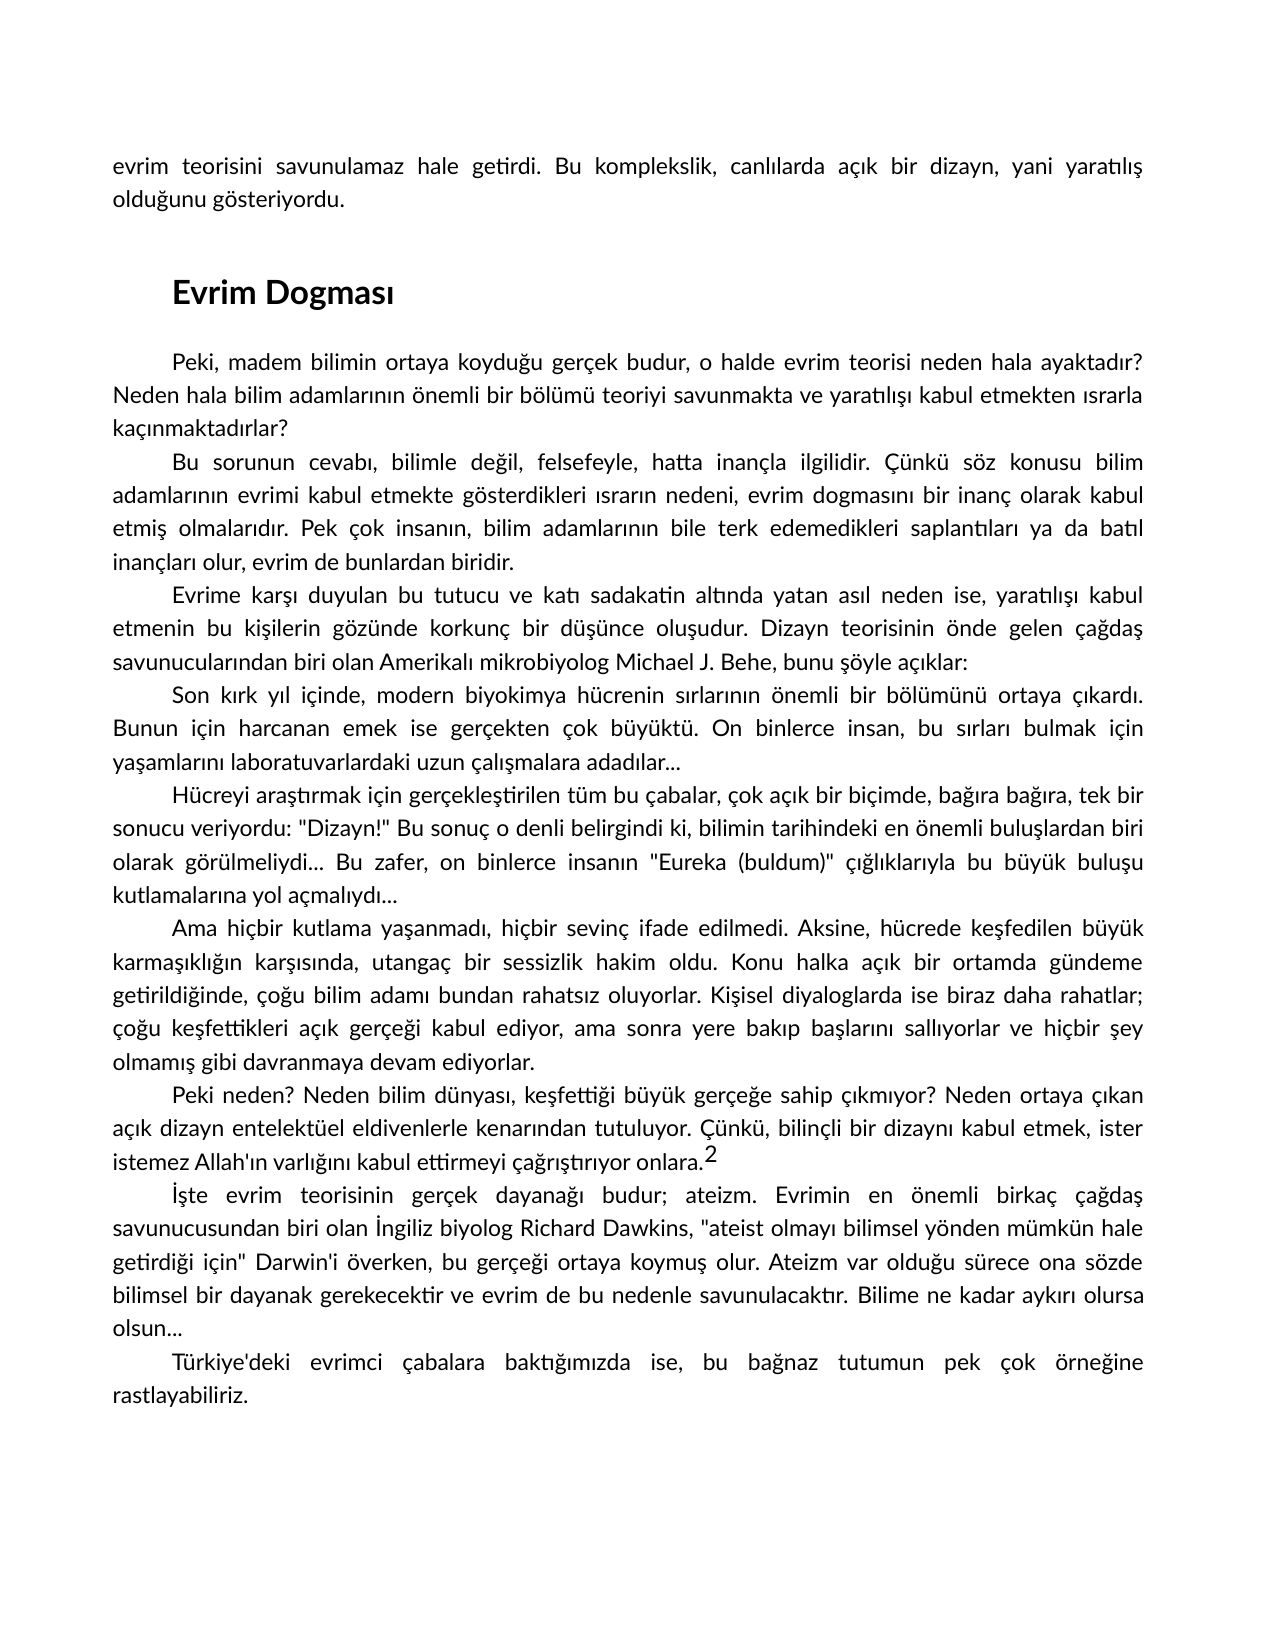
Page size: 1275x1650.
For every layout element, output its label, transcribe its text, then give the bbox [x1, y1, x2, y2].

text Hücreyi araştırmak için gerçekleştirilen tüm bu çabalar, çok açık bir biçimde, bağıra bağıra, tek bir sonucu veriyordu: "Dizayn!" Bu sonuç o denli belirgindi ki, bilimin tarihindeki en önemli buluşlardan biri olarak görülmeliydi... Bu zafer, on binlerce insanın "Eureka (buldum)" çığlıklarıyla bu büyük buluşu kutlamalarına yol açmalıydı... [112, 777, 1145, 910]
text Evrime karşı duyulan bu tutucu ve katı sadakatin altında yatan asıl neden ise, yaratılışı kabul etmenin bu kişilerin gözünde korkunç bir düşünce oluşudur. Dizayn teorisinin önde gelen çağdaş savunucularından biri olan Amerikalı mikrobiyolog Michael J. Behe, bunu şöyle açıklar: [112, 577, 1145, 677]
text Evrim Dogması [112, 281, 1145, 310]
text Son kırk yıl içinde, modern biyokimya hücrenin sırlarının önemli bir bölümünü ortaya çıkardı. Bunun için harcanan emek ise gerçekten çok büyüktü. On binlerce insan, bu sırları bulmak için yaşamlarını laboratuvarlardaki uzun çalışmalara adadılar... [112, 677, 1145, 777]
text Ama hiçbir kutlama yaşanmadı, hiçbir sevinç ifade edilmedi. Aksine, hücrede keşfedilen büyük karmaşıklığın karşısında, utangaç bir sessizlik hakim oldu. Konu halka açık bir ortamda gündeme getirildiğinde, çoğu bilim adamı bundan rahatsız oluyorlar. Kişisel diyaloglarda ise biraz daha rahatlar; çoğu keşfettikleri açık gerçeği kabul ediyor, ama sonra yere bakıp başlarını sallıyorlar ve hiçbir şey olmamış gibi davranmaya devam ediyorlar. [112, 910, 1145, 1077]
text Bu sorunun cevabı, bilimle değil, felsefeyle, hatta inançla ilgilidir. Çünkü söz konusu bilim adamlarının evrimi kabul etmekte gösterdikleri ısrarın nedeni, evrim dogmasını bir inanç olarak kabul etmiş olmalarıdır. Pek çok insanın, bilim adamlarının bile terk edemedikleri saplantıları ya da batıl inançları olur, evrim de bunlardan biridir. [112, 443, 1145, 577]
text evrim teorisini savunulamaz hale getirdi. Bu komplekslik, canlılarda açık bir dizayn, yani yaratılış olduğunu gösteriyordu. [112, 148, 1145, 214]
text İşte evrim teorisinin gerçek dayanağı budur; ateizm. Evrimin en önemli birkaç çağdaş savunucusundan biri olan İngiliz biyolog Richard Dawkins, "ateist olmayı bilimsel yönden mümkün hale getirdiği için" Darwin'i överken, bu gerçeği ortaya koymuş olur. Ateizm var olduğu sürece ona sözde bilimsel bir dayanak gerekecektir ve evrim de bu nedenle savunulacaktır. Bilime ne kadar aykırı olursa olsun... [112, 1177, 1145, 1343]
text Türkiye'deki evrimci çabalara baktığımızda ise, bu bağnaz tutumun pek çok örneğine rastlayabiliriz. [112, 1343, 1145, 1410]
text Peki neden? Neden bilim dünyası, keşfettiği büyük gerçeğe sahip çıkmıyor? Neden ortaya çıkan açık dizayn entelektüel eldivenlerle kenarından tutuluyor. Çünkü, bilinçli bir dizaynı kabul etmek, ister istemez Allah'ın varlığını kabul ettirmeyi çağrıştırıyor onlara.2 [112, 1077, 1145, 1177]
text Peki, madem bilimin ortaya koyduğu gerçek budur, o halde evrim teorisi neden hala ayaktadır? Neden hala bilim adamlarının önemli bir bölümü teoriyi savunmakta ve yaratılışı kabul etmekten ısrarla kaçınmaktadırlar? [112, 343, 1145, 443]
